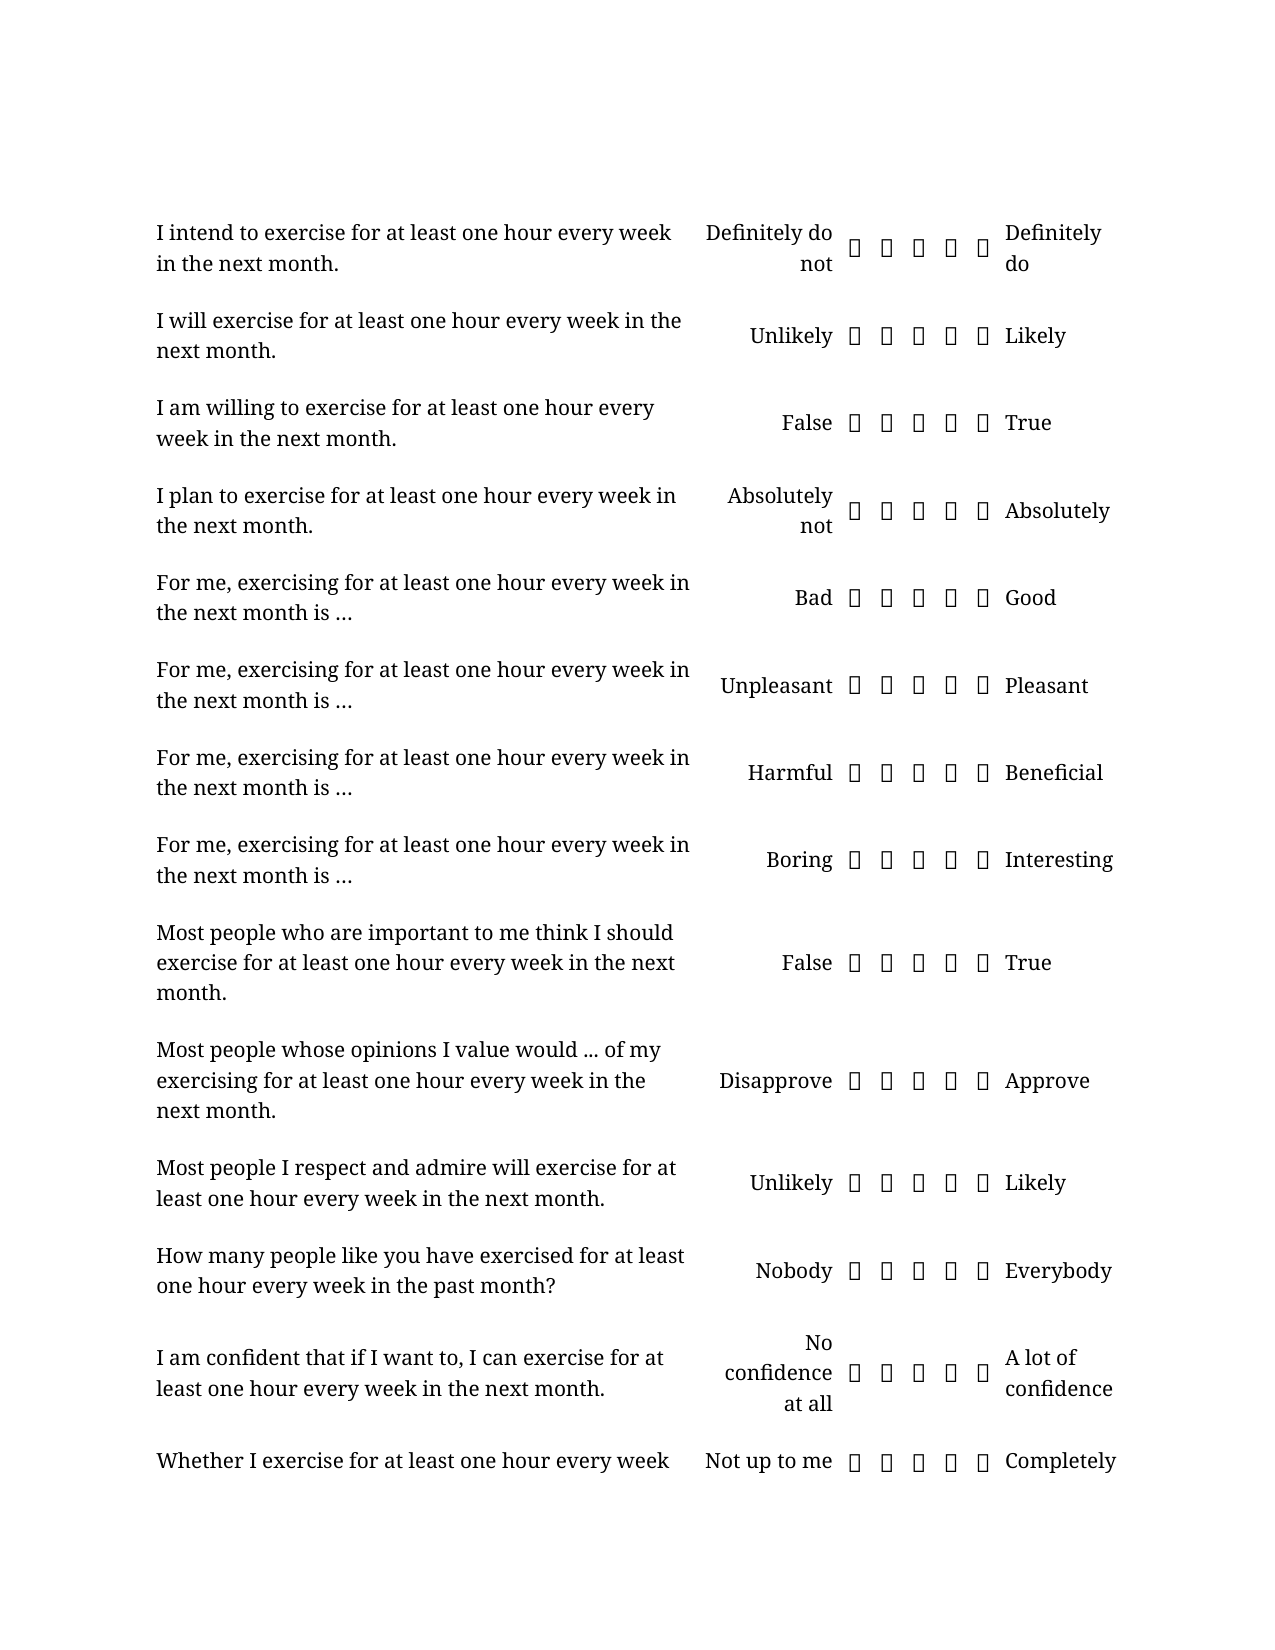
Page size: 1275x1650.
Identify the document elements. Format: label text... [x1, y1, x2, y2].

table_cell  [839, 562, 871, 649]
table_cell I intend to exercise for at least one hour every week in the next month. [150, 213, 698, 300]
table_cell  [839, 213, 871, 300]
table_header [935, 150, 967, 213]
table_cell  [935, 1440, 967, 1497]
table_cell  [967, 912, 999, 1029]
table_cell  [967, 562, 999, 649]
table_cell Likely [999, 1148, 1125, 1235]
table_cell A lot of confidence [999, 1322, 1125, 1440]
table_cell  [935, 1030, 967, 1147]
table_cell I am confident that if I want to, I can exercise for at least one hour every week in the next month. [150, 1322, 698, 1440]
table_cell  [935, 1235, 967, 1322]
table_cell  [935, 737, 967, 824]
table_cell  [935, 650, 967, 737]
table_cell  [839, 824, 871, 912]
table_header [150, 150, 698, 213]
table_cell Definitely do not [698, 213, 838, 300]
table_cell Boring [698, 824, 838, 912]
table_cell No confidence at all [698, 1322, 838, 1440]
table_cell  [935, 824, 967, 912]
table_cell True [999, 912, 1125, 1029]
table_cell  [871, 912, 903, 1029]
table_cell  [967, 1148, 999, 1235]
table_cell  [871, 213, 903, 300]
table_cell Whether I exercise for at least one hour every week [150, 1440, 698, 1497]
table_cell Absolutely [999, 475, 1125, 562]
table_cell  [871, 1440, 903, 1497]
table_cell  [871, 388, 903, 475]
table_cell Most people whose opinions I value would ... of my exercising for at least one hour every week in the next month. [150, 1030, 698, 1147]
table_cell  [967, 1235, 999, 1322]
table_cell For me, exercising for at least one hour every week in the next month is … [150, 824, 698, 912]
table_cell Unlikely [698, 300, 838, 387]
table_cell  [935, 912, 967, 1029]
table_cell Most people I respect and admire will exercise for at least one hour every week in the next month. [150, 1148, 698, 1235]
table_cell  [839, 1235, 871, 1322]
table_cell  [839, 475, 871, 562]
table_cell  [903, 1235, 935, 1322]
table_cell How many people like you have exercised for at least one hour every week in the past month? [150, 1235, 698, 1322]
table_cell  [903, 213, 935, 300]
table_cell  [871, 1235, 903, 1322]
table_cell  [903, 1322, 935, 1440]
table_cell  [871, 1030, 903, 1147]
table_cell  [871, 737, 903, 824]
table_cell  [903, 300, 935, 387]
table_header [903, 150, 935, 213]
table_cell  [839, 650, 871, 737]
table_cell  [839, 1030, 871, 1147]
table_cell  [871, 475, 903, 562]
table_cell Pleasant [999, 650, 1125, 737]
table_cell Harmful [698, 737, 838, 824]
table_cell Unpleasant [698, 650, 838, 737]
table_cell  [935, 475, 967, 562]
table_cell Definitely do [999, 213, 1125, 300]
table_cell Disapprove [698, 1030, 838, 1147]
table_cell  [903, 1030, 935, 1147]
table_cell  [839, 1322, 871, 1440]
table_cell  [903, 1148, 935, 1235]
table_cell  [871, 300, 903, 387]
table_cell I plan to exercise for at least one hour every week in the next month. [150, 475, 698, 562]
table_cell  [967, 737, 999, 824]
table_cell  [903, 562, 935, 649]
table_cell Good [999, 562, 1125, 649]
table_cell  [903, 1440, 935, 1497]
table_cell  [935, 388, 967, 475]
table_cell I am willing to exercise for at least one hour every week in the next month. [150, 388, 698, 475]
table_cell  [903, 912, 935, 1029]
table_cell  [903, 475, 935, 562]
table_cell  [935, 1322, 967, 1440]
table_cell  [839, 300, 871, 387]
table_cell  [935, 562, 967, 649]
table_cell  [903, 388, 935, 475]
table_cell  [839, 388, 871, 475]
table_cell  [839, 1440, 871, 1497]
table_cell  [903, 737, 935, 824]
table_cell  [903, 650, 935, 737]
table_cell  [871, 1148, 903, 1235]
table_cell  [935, 300, 967, 387]
table_cell Interesting [999, 824, 1125, 912]
table_cell False [698, 912, 838, 1029]
table_cell  [871, 1322, 903, 1440]
table_cell  [967, 650, 999, 737]
table_cell I will exercise for at least one hour every week in the next month. [150, 300, 698, 387]
table_cell False [698, 388, 838, 475]
table_cell  [967, 388, 999, 475]
table_cell  [967, 213, 999, 300]
table_cell For me, exercising for at least one hour every week in the next month is … [150, 562, 698, 649]
table_cell For me, exercising for at least one hour every week in the next month is … [150, 737, 698, 824]
table_cell  [839, 912, 871, 1029]
table_cell  [935, 213, 967, 300]
table_cell For me, exercising for at least one hour every week in the next month is … [150, 650, 698, 737]
table_cell Likely [999, 300, 1125, 387]
table_cell  [967, 824, 999, 912]
table_cell  [967, 300, 999, 387]
table_cell Most people who are important to me think I should exercise for at least one hour every week in the next month. [150, 912, 698, 1029]
table_cell  [967, 1322, 999, 1440]
table_cell Everybody [999, 1235, 1125, 1322]
table_cell  [967, 475, 999, 562]
table_cell  [839, 1148, 871, 1235]
table_cell True [999, 388, 1125, 475]
table_cell  [871, 562, 903, 649]
table_cell Bad [698, 562, 838, 649]
table_cell  [871, 650, 903, 737]
table_cell  [935, 1148, 967, 1235]
table_cell  [967, 1440, 999, 1497]
table_header [967, 150, 999, 213]
table_cell  [871, 824, 903, 912]
table_cell Absolutely not [698, 475, 838, 562]
table_header [999, 150, 1125, 213]
table_header [839, 150, 871, 213]
table_cell Beneficial [999, 737, 1125, 824]
table_header [698, 150, 838, 213]
table_cell Completely [999, 1440, 1125, 1497]
table_cell Nobody [698, 1235, 838, 1322]
table_cell  [903, 824, 935, 912]
table_cell  [839, 737, 871, 824]
table_cell Not up to me [698, 1440, 838, 1497]
table_cell Approve [999, 1030, 1125, 1147]
table_cell Unlikely [698, 1148, 838, 1235]
table_cell  [967, 1030, 999, 1147]
table_header [871, 150, 903, 213]
